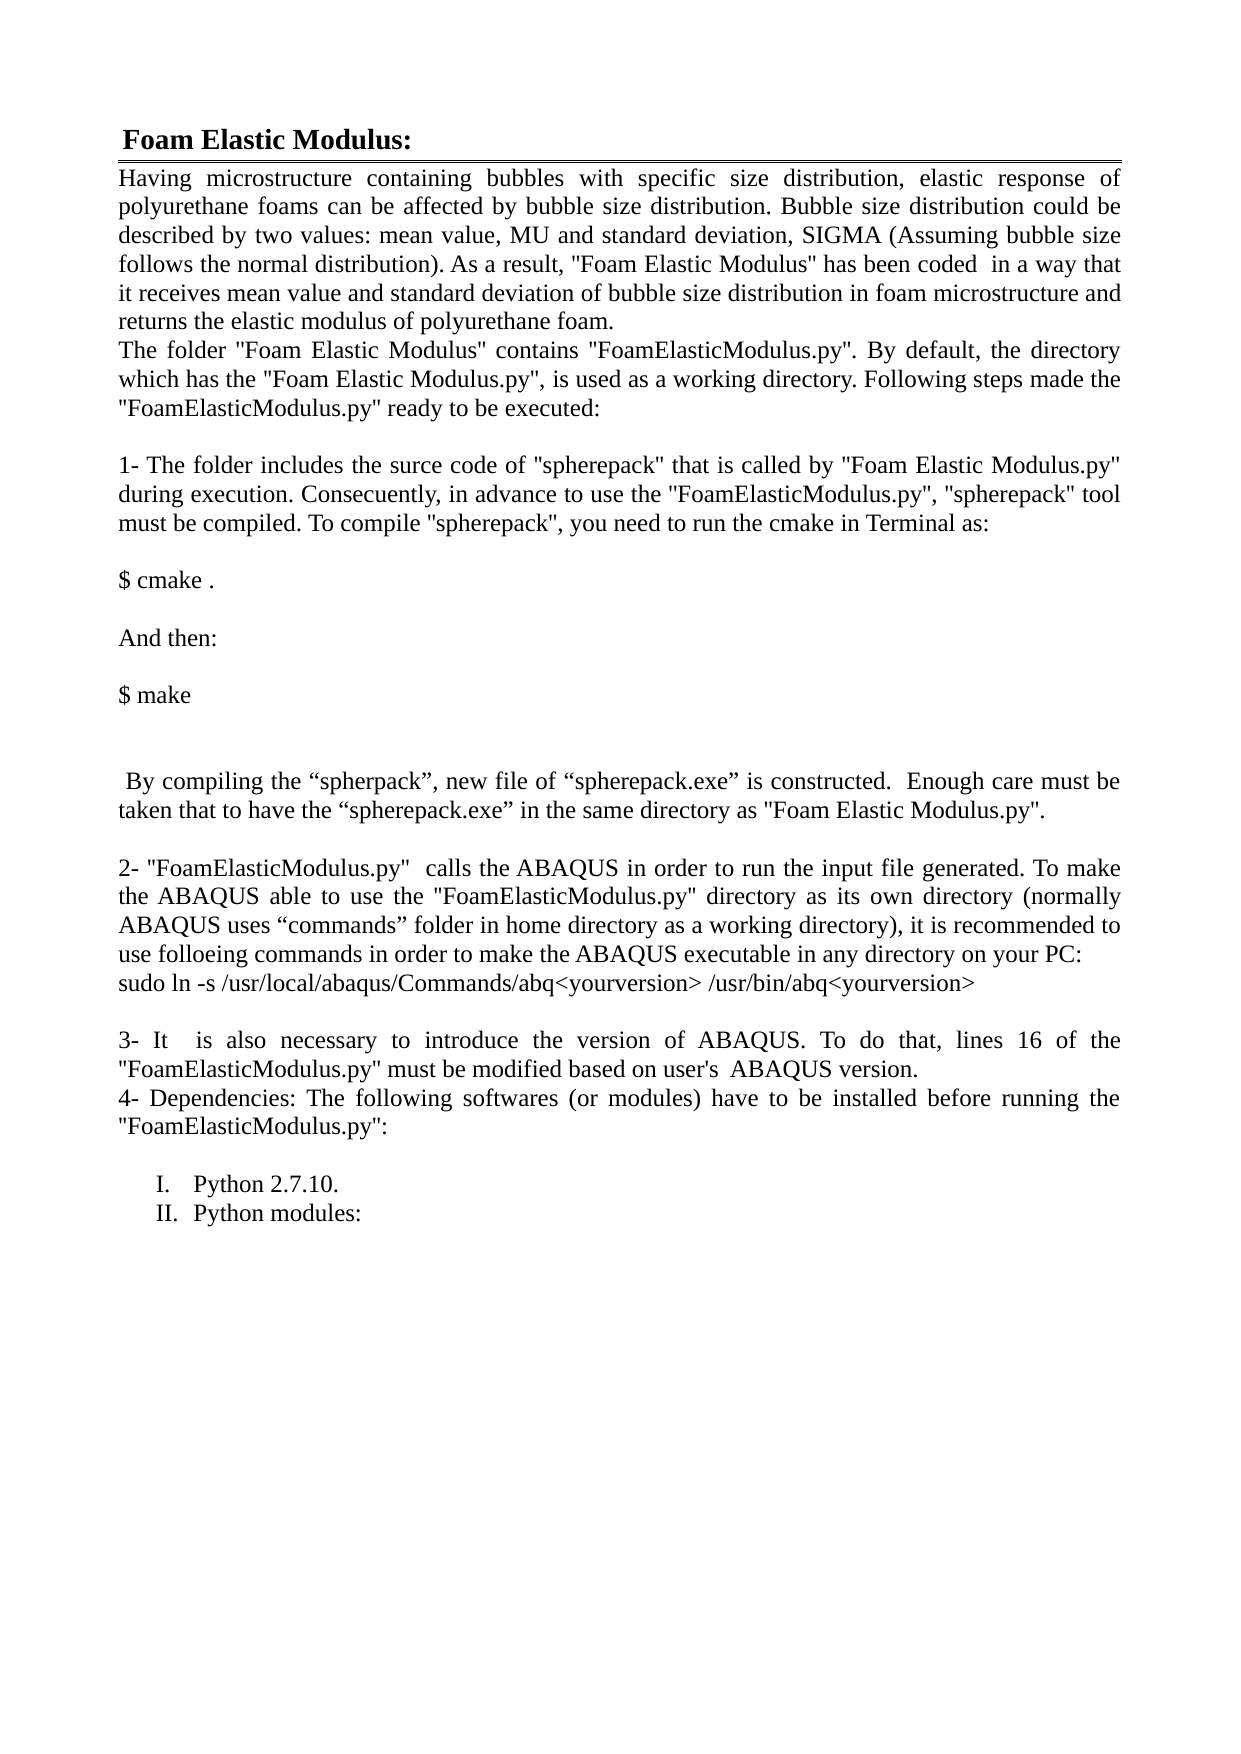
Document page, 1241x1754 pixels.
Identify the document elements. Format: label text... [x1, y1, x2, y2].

text 1- The folder includes the surce code of ''spherepack'' that is called by ''Foam Elastic Modulus.py'' during execution. Consecuently, in advance to use the ''FoamElasticModulus.py'', ''spherepack'' tool must be compiled. To compile ''spherepack'', you need to run the cmake in Terminal as: [118, 450, 1122, 536]
text 4- Dependencies: The following softwares (or modules) have to be installed before running the ''FoamElasticModulus.py'': [118, 1083, 1122, 1140]
text And then: [118, 623, 1122, 651]
text By compiling the “spherpack”, new file of “spherepack.exe” is constructed. Enough care must be taken that to have the “spherepack.exe” in the same directory as ''Foam Elastic Modulus.py''. [118, 766, 1122, 824]
text Having microstructure containing bubbles with specific size distribution, elastic response of polyurethane foams can be affected by bubble size distribution. Bubble size distribution could be described by two values: mean value, MU and standard deviation, SIGMA (Assuming bubble size follows the normal distribution). As a result, ''Foam Elastic Modulus'' has been coded in a way that it receives mean value and standard deviation of bubble size distribution in foam microstructure and returns the elastic modulus of polyurethane foam. [118, 163, 1122, 335]
text sudo ln -s /usr/local/abaqus/Commands/abq<yourversion> /usr/bin/abq<yourversion> [118, 968, 1122, 996]
text $ make [118, 680, 1122, 709]
text 2- ''FoamElasticModulus.py'' calls the ABAQUS in order to run the input file generated. To make the ABAQUS able to use the ''FoamElasticModulus.py'' directory as its own directory (normally ABAQUS uses “commands” folder in home directory as a working directory), it is recommended to use folloeing commands in order to make the ABAQUS executable in any directory on your PC: [118, 853, 1122, 968]
text The folder ''Foam Elastic Modulus'' contains ''FoamElasticModulus.py''. By default, the directory which has the ''Foam Elastic Modulus.py'', is used as a working directory. Following steps made the ''FoamElasticModulus.py'' ready to be executed: [118, 335, 1122, 421]
text Foam Elastic Modulus: [118, 118, 1122, 160]
list Python 2.7.10. [156, 1169, 1122, 1198]
list Python modules: [156, 1198, 1122, 1226]
text 3- It is also necessary to introduce the version of ABAQUS. To do that, lines 16 of the ''FoamElasticModulus.py'' must be modified based on user's ABAQUS version. [118, 1025, 1122, 1083]
text $ cmake . [118, 565, 1122, 594]
